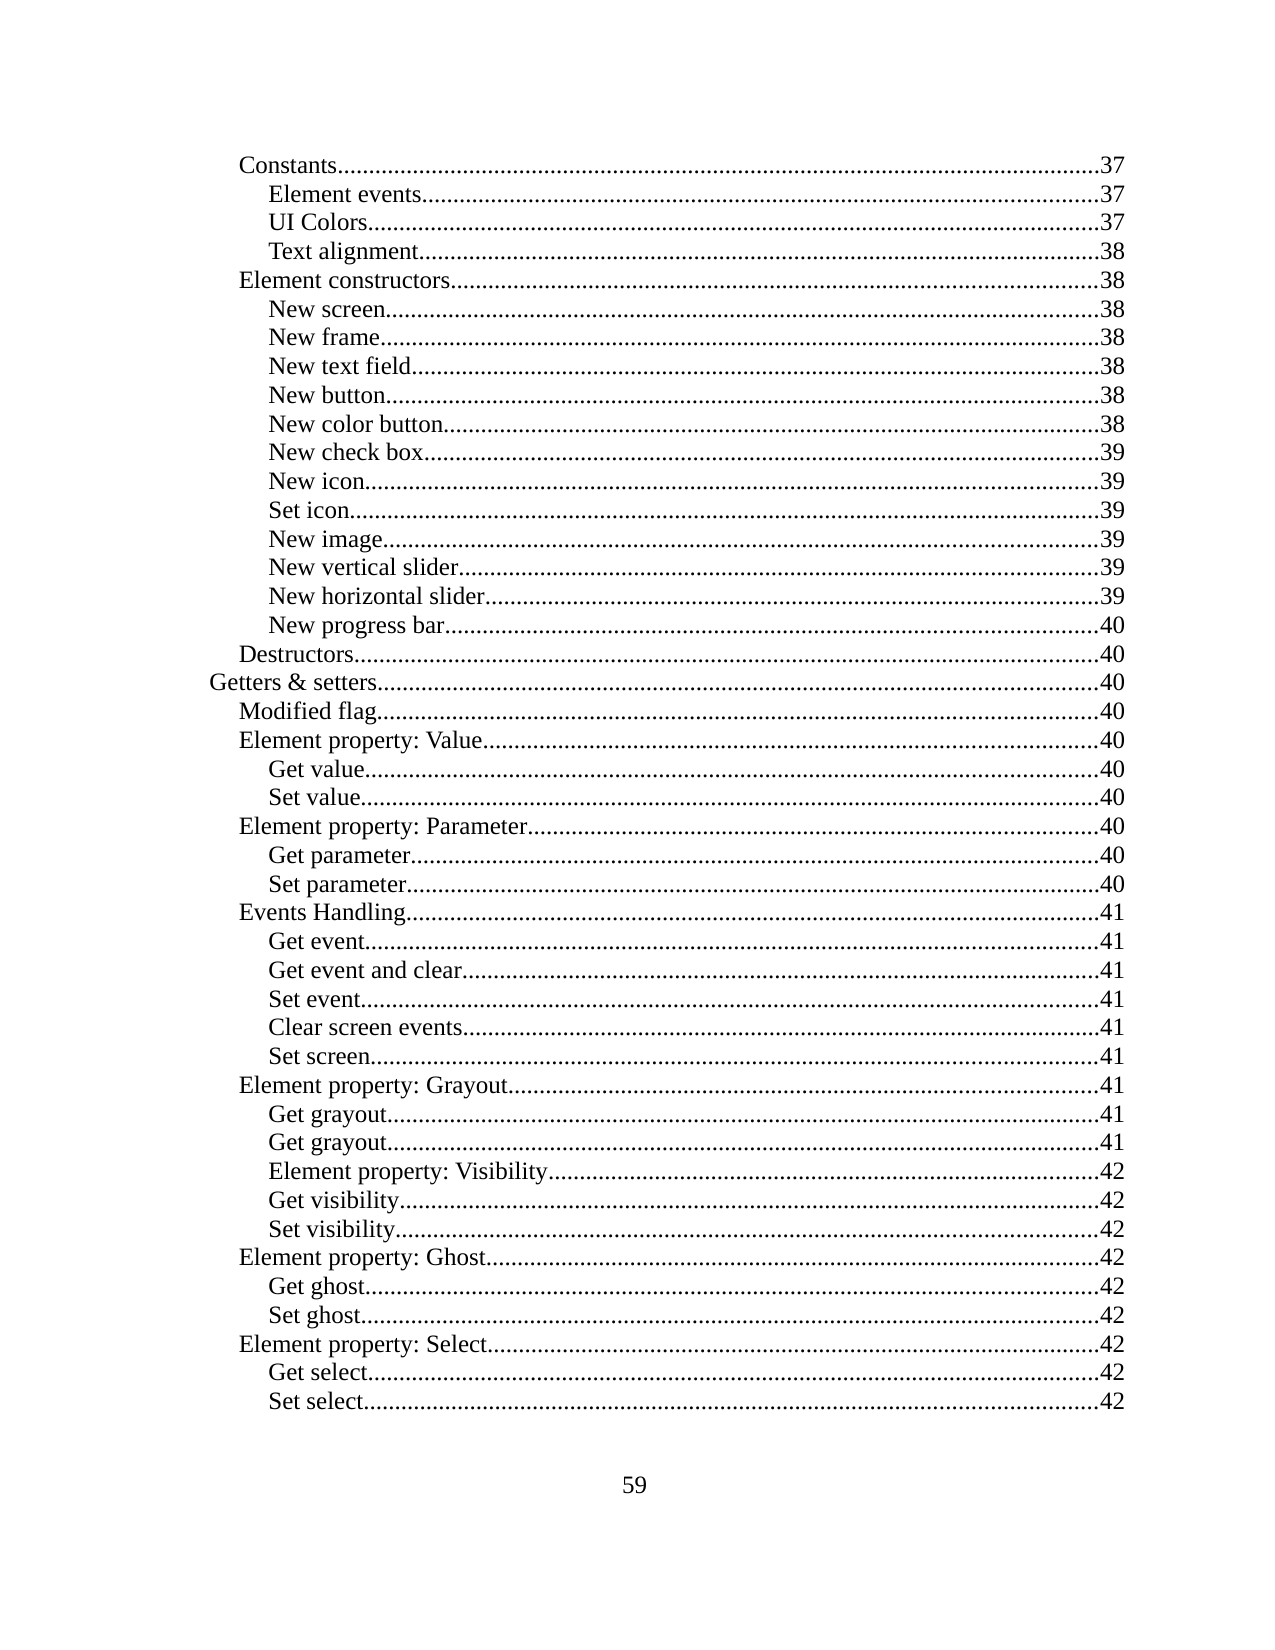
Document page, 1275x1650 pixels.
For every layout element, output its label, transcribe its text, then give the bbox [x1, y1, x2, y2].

text Get ghost 42 [268, 1271, 1125, 1300]
text Get event and clear 41 [268, 955, 1125, 984]
text Modified flag 40 [238, 696, 1125, 725]
text Get parameter 40 [268, 840, 1125, 869]
text Set ghost 42 [268, 1300, 1125, 1329]
text Get grayout 41 [268, 1127, 1125, 1156]
text Set parameter 40 [268, 869, 1125, 897]
text Element property: Value 40 [238, 725, 1125, 754]
text New frame 38 [268, 322, 1125, 351]
text New check box 39 [268, 437, 1125, 466]
text New horizontal slider 39 [268, 581, 1125, 610]
text Element property: Visibility 42 [268, 1156, 1125, 1185]
text New button 38 [268, 380, 1125, 409]
text Set event 41 [268, 984, 1125, 1012]
text Clear screen events 41 [268, 1012, 1125, 1041]
text Events Handling 41 [238, 897, 1125, 926]
text New color button 38 [268, 409, 1125, 437]
text Getters & setters 40 [209, 667, 1125, 696]
text Element events 37 [268, 179, 1125, 207]
text Element constructors 38 [238, 265, 1125, 294]
text New text field 38 [268, 351, 1125, 380]
text New screen 38 [268, 294, 1125, 322]
text Text alignment 38 [268, 236, 1125, 265]
text New vertical slider 39 [268, 552, 1125, 581]
text Get visibility 42 [268, 1185, 1125, 1214]
text Element property: Parameter 40 [238, 811, 1125, 840]
text Get grayout 41 [268, 1099, 1125, 1127]
text Destructors 40 [238, 639, 1125, 667]
text Set icon 39 [268, 495, 1125, 524]
text Element property: Ghost 42 [238, 1242, 1125, 1271]
text Get select 42 [268, 1357, 1125, 1386]
text Set visibility 42 [268, 1214, 1125, 1242]
text Set select 42 [268, 1386, 1125, 1415]
text New progress bar 40 [268, 610, 1125, 639]
text Element property: Grayout 41 [238, 1070, 1125, 1099]
text UI Colors 37 [268, 207, 1125, 236]
text Get event 41 [268, 926, 1125, 955]
text Get value 40 [268, 754, 1125, 782]
text Element property: Select 42 [238, 1329, 1125, 1357]
text Set value 40 [268, 782, 1125, 811]
text Constants 37 [238, 150, 1125, 179]
text Set screen 41 [268, 1041, 1125, 1070]
text New image 39 [268, 524, 1125, 552]
text New icon 39 [268, 466, 1125, 495]
